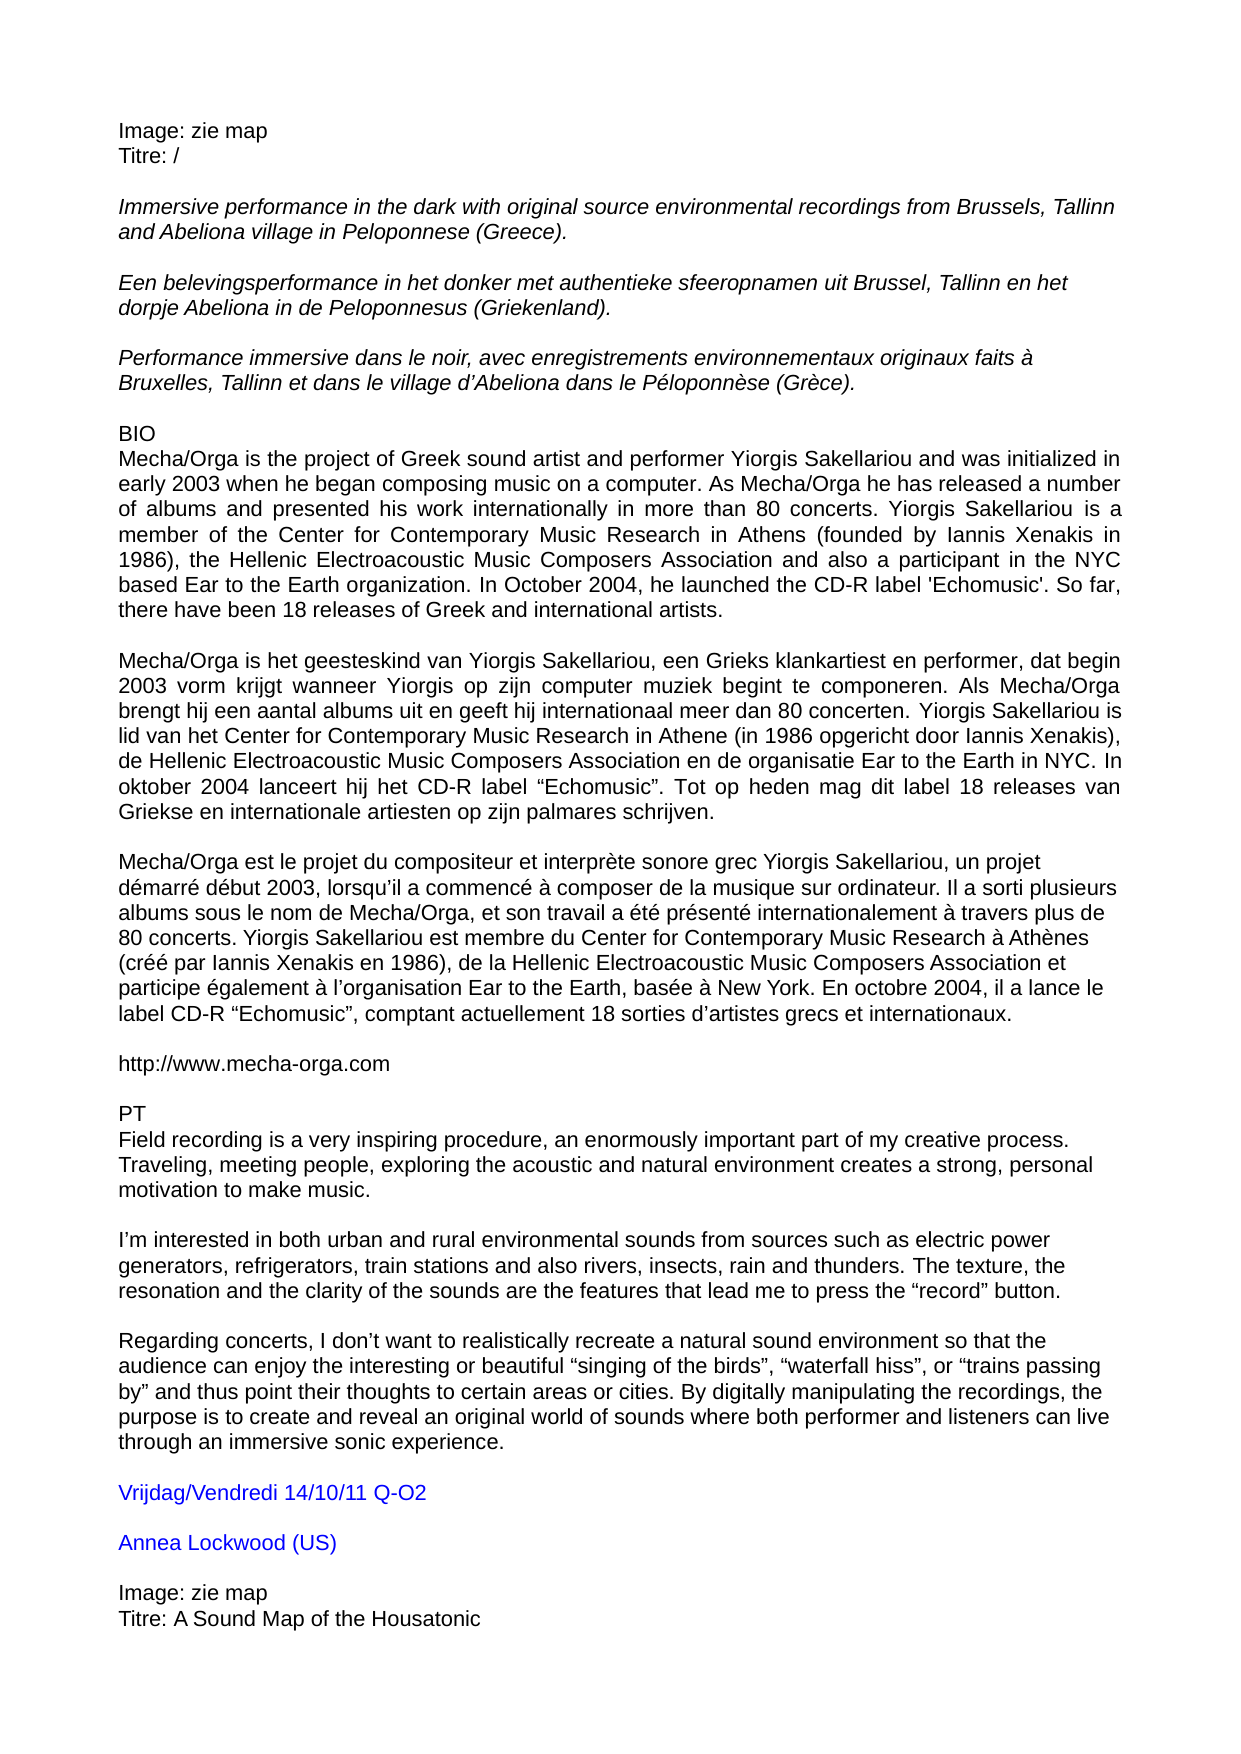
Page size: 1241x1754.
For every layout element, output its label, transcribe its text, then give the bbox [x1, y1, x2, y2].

text Mecha/Orga is het geesteskind van Yiorgis Sakellariou, een Grieks klankartiest en performer, dat begin 2003 vorm krijgt wanneer Yiorgis op zijn computer muziek begint te componeren. Als Mecha/Orga brengt hij een aantal albums uit en geeft hij internationaal meer dan 80 concerten. Yiorgis Sakellariou is lid van het Center for Contemporary Music Research in Athene (in 1986 opgericht door Iannis Xenakis), de Hellenic Electroacoustic Music Composers Association en de organisatie Ear to the Earth in NYC. In oktober 2004 lanceert hij het CD-R label “Echomusic”. Tot op heden mag dit label 18 releases van Griekse en internationale artiesten op zijn palmares schrijven. [118, 647, 1122, 824]
text Performance immersive dans le noir, avec enregistrements environnementaux originaux faits à Bruxelles, Tallinn et dans le village d’Abeliona dans le Péloponnèse (Grèce). [118, 345, 1122, 395]
text Mecha/Orga is the project of Greek sound artist and performer Yiorgis Sakellariou and was initialized in early 2003 when he began composing music on a computer. As Mecha/Orga he has released a number of albums and presented his work internationally in more than 80 concerts. Yiorgis Sakellariou is a member of the Center for Contemporary Music Research in Athens (founded by Iannis Xenakis in 1986), the Hellenic Electroacoustic Music Composers Association and also a participant in the NYC based Ear to the Earth organization. In October 2004, he launched the CD-R label 'Echomusic'. So far, there have been 18 releases of Greek and international artists. [118, 446, 1122, 622]
text BIO [118, 421, 1122, 446]
text Een belevingsperformance in het donker met authentieke sfeeropnamen uit Brussel, Tallinn en het dorpje Abeliona in de Peloponnesus (Griekenland). [118, 269, 1122, 320]
text PT [118, 1101, 1122, 1126]
text http://www.mecha-orga.com [118, 1051, 1122, 1076]
text Immersive performance in the dark with original source environmental recordings from Brussels, Tallinn and Abeliona village in Peloponnese (Greece). [118, 194, 1122, 244]
text Annea Lockwood (US) [118, 1530, 1122, 1555]
text Regarding concerts, I don’t want to realistically recreate a natural sound environment so that the audience can enjoy the interesting or beautiful “singing of the birds”, “waterfall hiss”, or “trains passing by” and thus point their thoughts to certain areas or cities. By digitally manipulating the recordings, the purpose is to create and reveal an original world of sounds where both performer and listeners can live through an immersive sonic experience. [118, 1328, 1122, 1454]
text Field recording is a very inspiring procedure, an enormously important part of my creative process. Traveling, meeting people, exploring the acoustic and natural environment creates a strong, personal motivation to make music. [118, 1126, 1122, 1202]
text Image: zie map [118, 1580, 1122, 1605]
text Titre: A Sound Map of the Housatonic [118, 1605, 1122, 1631]
text Titre: / [118, 143, 1122, 168]
text Image: zie map [118, 118, 1122, 143]
text I’m interested in both urban and rural environmental sounds from sources such as electric power generators, refrigerators, train stations and also rivers, insects, rain and thunders. The texture, the resonation and the clarity of the sounds are the features that lead me to press the “record” button. [118, 1227, 1122, 1303]
text Mecha/Orga est le projet du compositeur et interprète sonore grec Yiorgis Sakellariou, un projet démarré début 2003, lorsqu’il a commencé à composer de la musique sur ordinateur. Il a sorti plusieurs albums sous le nom de Mecha/Orga, et son travail a été présenté internationalement à travers plus de 80 concerts. Yiorgis Sakellariou est membre du Center for Contemporary Music Research à Athènes (créé par Iannis Xenakis en 1986), de la Hellenic Electroacoustic Music Composers Association et participe également à l’organisation Ear to the Earth, basée à New York. En octobre 2004, il a lance le label CD-R “Echomusic”, comptant actuellement 18 sorties d’artistes grecs et internationaux. [118, 849, 1122, 1026]
text Vrijdag/Vendredi 14/10/11 Q-O2 [118, 1479, 1122, 1504]
